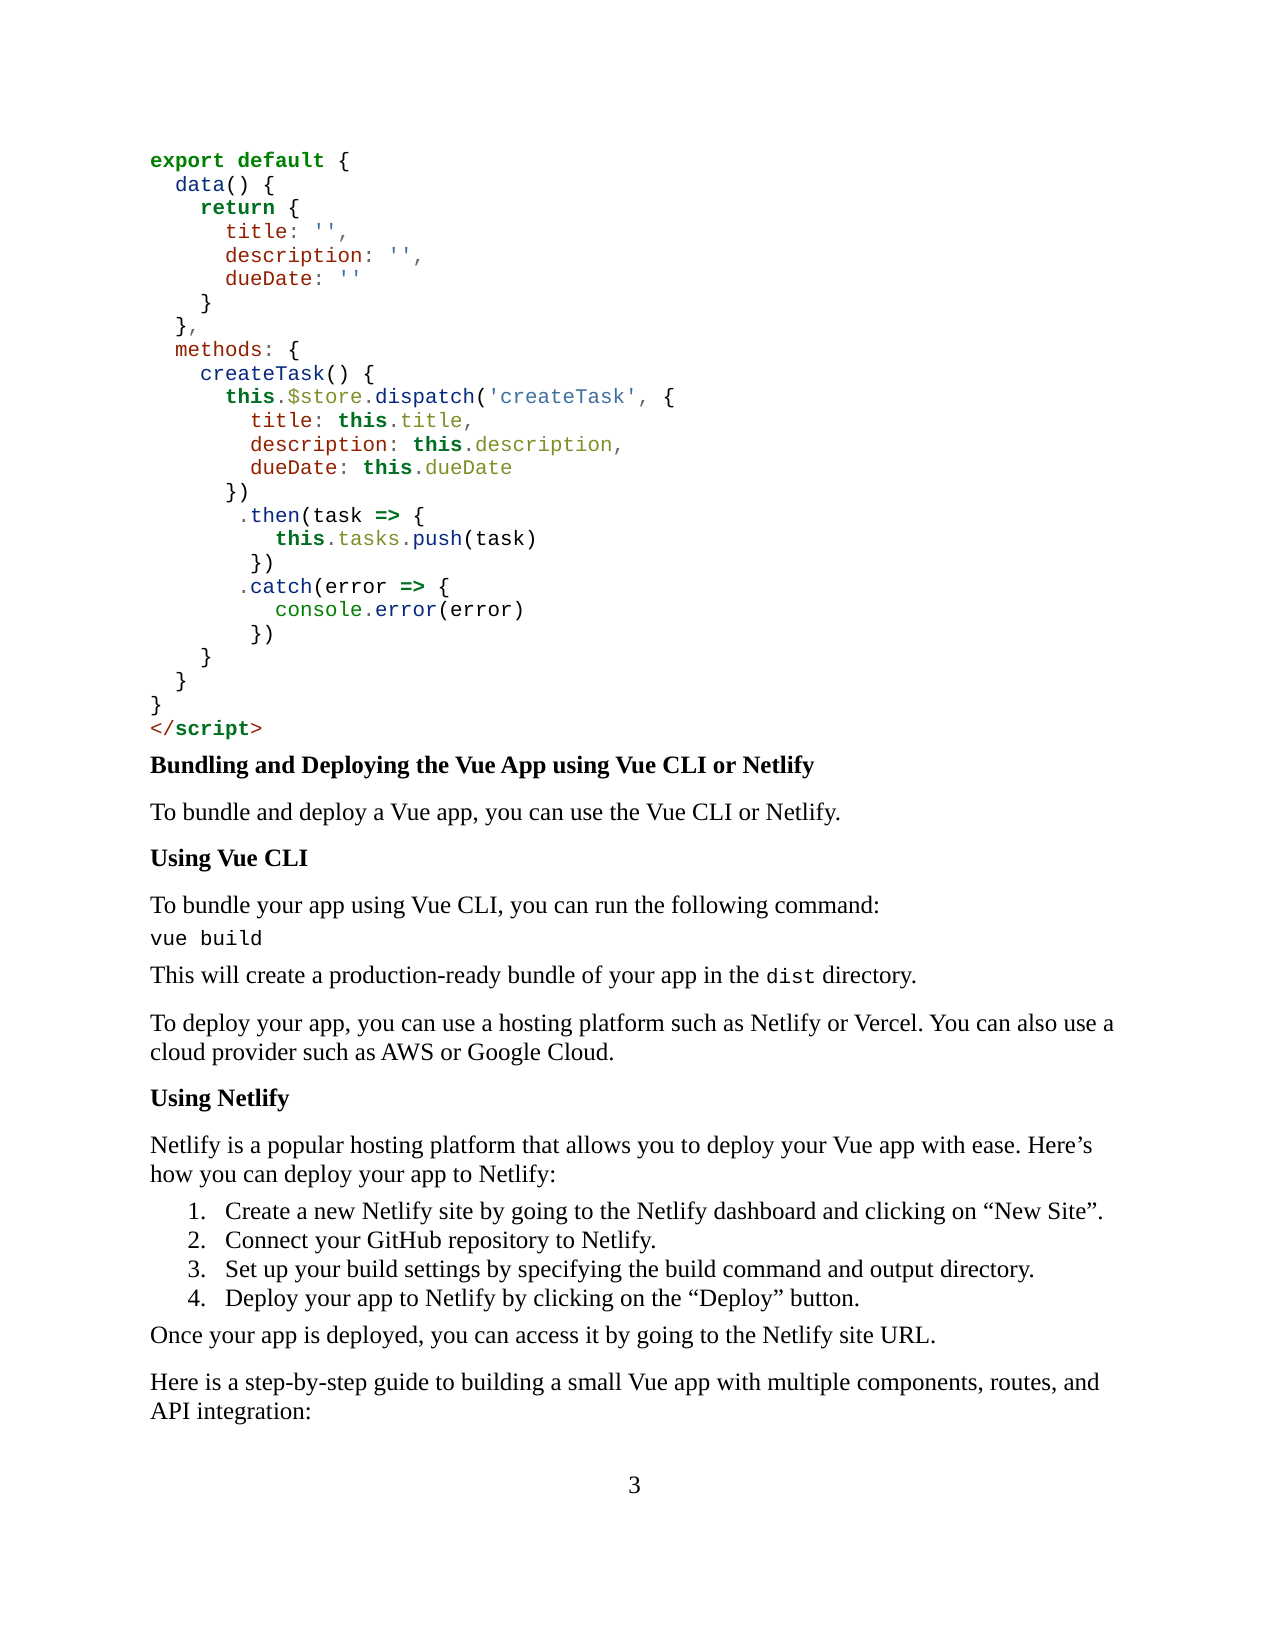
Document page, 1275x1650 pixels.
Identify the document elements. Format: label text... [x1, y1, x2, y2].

text .then(task => { [150, 505, 1125, 528]
list Set up your build settings by specifying the build command and output directory. [187, 1254, 1125, 1283]
text dueDate: this.dueDate [150, 457, 1125, 481]
text }) [150, 552, 1125, 576]
text } [150, 292, 1125, 316]
list Connect your GitHub repository to Netlify. [187, 1225, 1125, 1254]
text createTask() { [150, 363, 1125, 386]
text data() { [150, 174, 1125, 197]
text }) [150, 623, 1125, 647]
text methods: { [150, 339, 1125, 363]
text To bundle and deploy a Vue app, you can use the Vue CLI or Netlify. [150, 797, 1125, 826]
text } [150, 694, 1125, 717]
list Deploy your app to Netlify by clicking on the “Deploy” button. [187, 1283, 1125, 1311]
text To deploy your app, you can use a hosting platform such as Netlify or Vercel. You can also use a cloud provider such as AWS or Google Cloud. [150, 1008, 1125, 1065]
text } [150, 647, 1125, 670]
list Create a new Netlify site by going to the Netlify dashboard and clicking on “New Site”. [187, 1196, 1125, 1225]
text this.$store.dispatch('createTask', { [150, 386, 1125, 410]
text Using Netlify [150, 1083, 1125, 1112]
text } [150, 670, 1125, 694]
text Using Vue CLI [150, 843, 1125, 872]
text dueDate: '' [150, 268, 1125, 292]
text return { [150, 197, 1125, 221]
text title: '', [150, 221, 1125, 244]
text </script> [150, 717, 1125, 741]
text console.error(error) [150, 599, 1125, 623]
text }, [150, 316, 1125, 339]
text }) [150, 481, 1125, 505]
text .catch(error => { [150, 576, 1125, 599]
text description: this.description, [150, 434, 1125, 457]
text Bundling and Deploying the Vue App using Vue CLI or Netlify [150, 750, 1125, 779]
text this.tasks.push(task) [150, 528, 1125, 552]
text Once your app is deployed, you can access it by going to the Netlify site URL. [150, 1320, 1125, 1349]
text vue build [150, 928, 1125, 951]
text description: '', [150, 244, 1125, 268]
text export default { [150, 150, 1125, 174]
text To bundle your app using Vue CLI, you can run the following command: [150, 890, 1125, 919]
text This will create a production-ready bundle of your app in the dist directory. [150, 960, 1125, 990]
text Netlify is a popular hosting platform that allows you to deploy your Vue app with ease. Here’s how you can deploy your app to Netlify: [150, 1130, 1125, 1187]
text title: this.title, [150, 410, 1125, 434]
text Here is a step-by-step guide to building a small Vue app with multiple components, routes, and API integration: [150, 1367, 1125, 1424]
